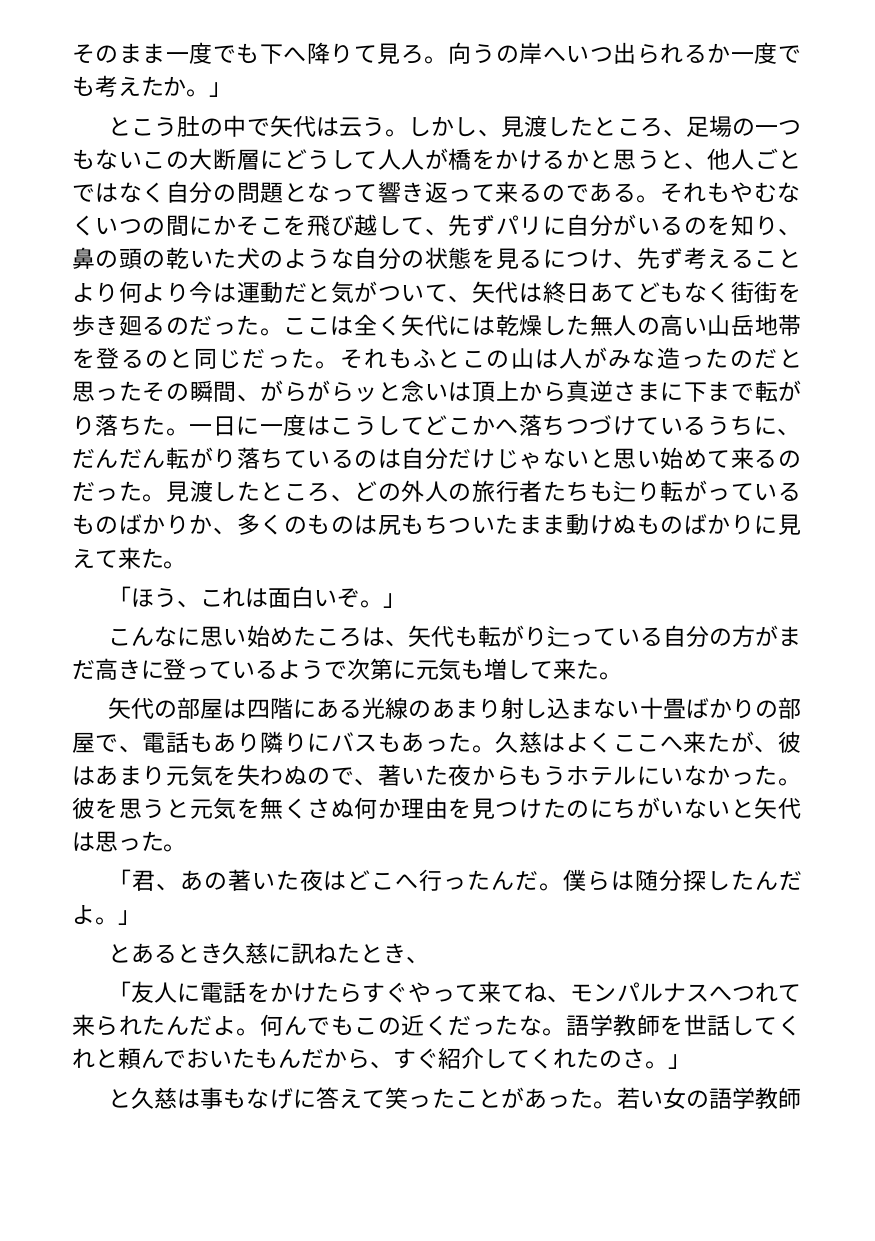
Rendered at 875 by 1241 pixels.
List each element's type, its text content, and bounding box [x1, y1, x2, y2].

text 「君、あの著いた夜はどこへ行ったんだ。僕らは随分探したんだよ。」 [72, 863, 802, 930]
text 「友人に電話をかけたらすぐやって来てね、モンパルナスへつれて来られたんだよ。何んでもこの近くだったな。語学教師を世話してくれと頼んでおいたもんだから、すぐ紹介してくれたのさ。」 [72, 975, 802, 1074]
text とあるとき久慈に訊ねたとき、 [72, 936, 802, 969]
text 「ほう、これは面白いぞ。」 [72, 579, 802, 613]
text そのまま一度でも下へ降りて見ろ。向うの岸へいつ出られるか一度でも考えたか。」 [72, 36, 802, 102]
text 矢代の部屋は四階にある光線のあまり射し込まない十畳ばかりの部屋で、電話もあり隣りにバスもあった。久慈はよくここへ来たが、彼はあまり元気を失わぬので、著いた夜からもうホテルにいなかった。彼を思うと元気を無くさぬ何か理由を見つけたのにちがいないと矢代は思った。 [72, 691, 802, 857]
text とこう肚の中で矢代は云う。しかし、見渡したところ、足場の一つもないこの大断層にどうして人人が橋をかけるかと思うと、他人ごとではなく自分の問題となって響き返って来るのである。それもやむなくいつの間にかそこを飛び越して、先ずパリに自分がいるのを知り、鼻の頭の乾いた犬のような自分の状態を見るにつけ、先ず考えることより何より今は運動だと気がついて、矢代は終日あてどもなく街街を歩き廻るのだった。ここは全く矢代には乾燥した無人の高い山岳地帯を登るのと同じだった。それもふとこの山は人がみな造ったのだと思ったその瞬間、がらがらッと念いは頂上から真逆さまに下まで転がり落ちた。一日に一度はこうしてどこかへ落ちつづけているうちに、だんだん転がり落ちているのは自分だけじゃないと思い始めて来るのだった。見渡したところ、どの外人の旅行者たちも辷り転がっているものばかりか、多くのものは尻もちついたまま動けぬものばかりに見えて来た。 [72, 108, 802, 574]
text こんなに思い始めたころは、矢代も転がり辷っている自分の方がまだ高きに登っているようで次第に元気も増して来た。 [72, 619, 802, 685]
text と久慈は事もなげに答えて笑ったことがあった。若い女の語学教師 [72, 1080, 802, 1114]
